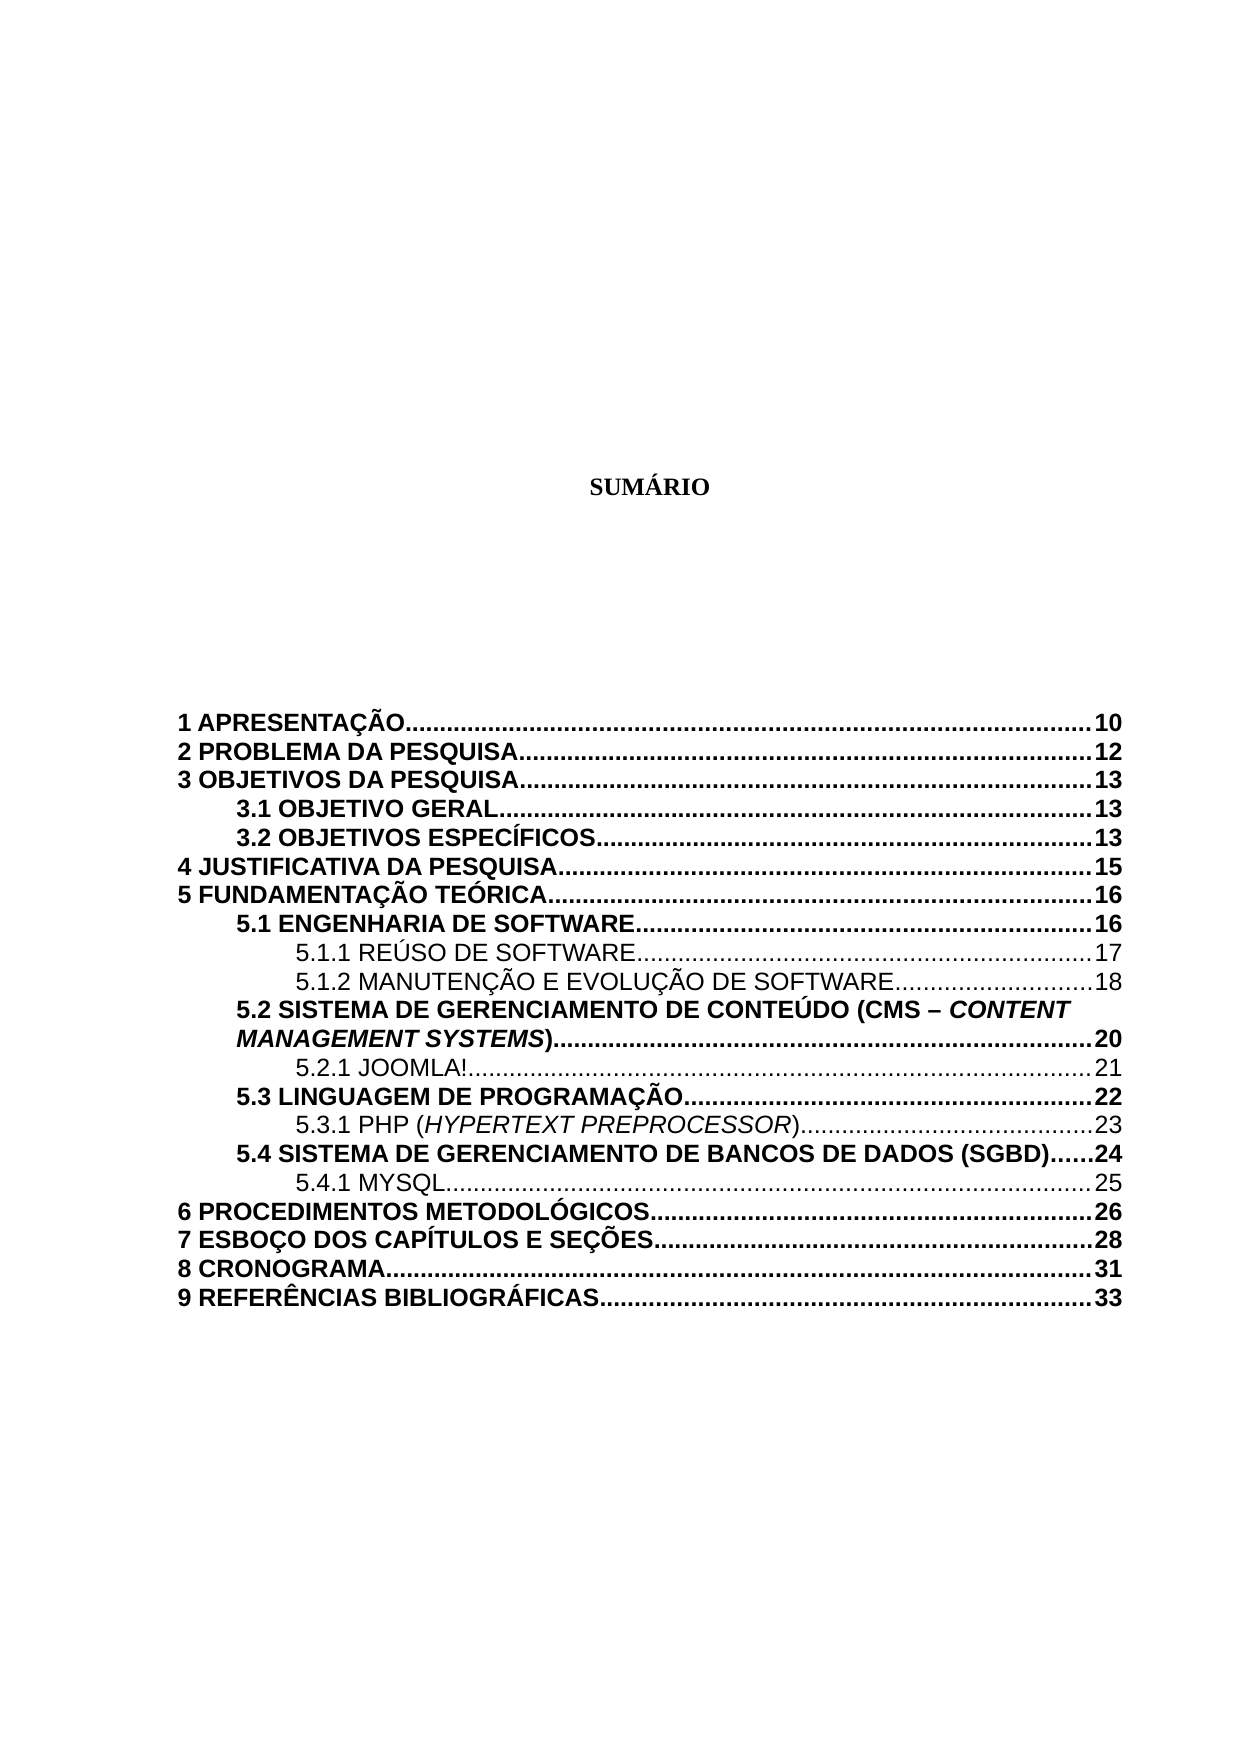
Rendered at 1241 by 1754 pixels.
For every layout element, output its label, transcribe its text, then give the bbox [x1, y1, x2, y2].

text 5.3.1 PHP (Hypertext Preprocessor) 23 [295, 1110, 1122, 1139]
text 3.1 Objetivo geral 13 [236, 794, 1122, 823]
text 5.2 Sistema de Gerenciamento de Conteúdo (CMS – Content Management Systems) 20 [236, 995, 1122, 1053]
text 7 ESBOÇO DOS CAPÍTULOS E SEÇÕES 28 [177, 1225, 1122, 1254]
text 5.2.1 Joomla! 21 [295, 1053, 1122, 1082]
text 5 FUNDAMENTAÇÃO TEÓRICA 16 [177, 880, 1122, 909]
text 5.4.1 MySQL 25 [295, 1168, 1122, 1197]
text 1 APRESENTAÇÃO 10 [177, 708, 1122, 737]
text 3.2 objetivos específicos 13 [236, 823, 1122, 852]
text 5.1.1 Reúso de software 17 [295, 938, 1122, 967]
text 6 PROCEDIMENTOS METODOLÓGICOS 26 [177, 1197, 1122, 1225]
text 5.3 Linguagem de Programação 22 [236, 1082, 1122, 1110]
text Sumário [177, 472, 1122, 501]
text 4 JUSTIFICATIVA DA PESQUISA 15 [177, 852, 1122, 880]
text 5.4 Sistema de Gerenciamento de Bancos de Dados (SGBD) 24 [236, 1139, 1122, 1168]
text 8 CRONOGRAMA 31 [177, 1254, 1122, 1283]
text 5.1.2 Manutenção e evolução de software 18 [295, 967, 1122, 995]
text 2 PROBLEMA DA PESQUISA 12 [177, 737, 1122, 765]
text 5.1 Engenharia de software 16 [236, 909, 1122, 938]
text 3 OBJETIVOS DA PESQUISA 13 [177, 765, 1122, 794]
text 9 Referências bibliográficas 33 [177, 1283, 1122, 1312]
